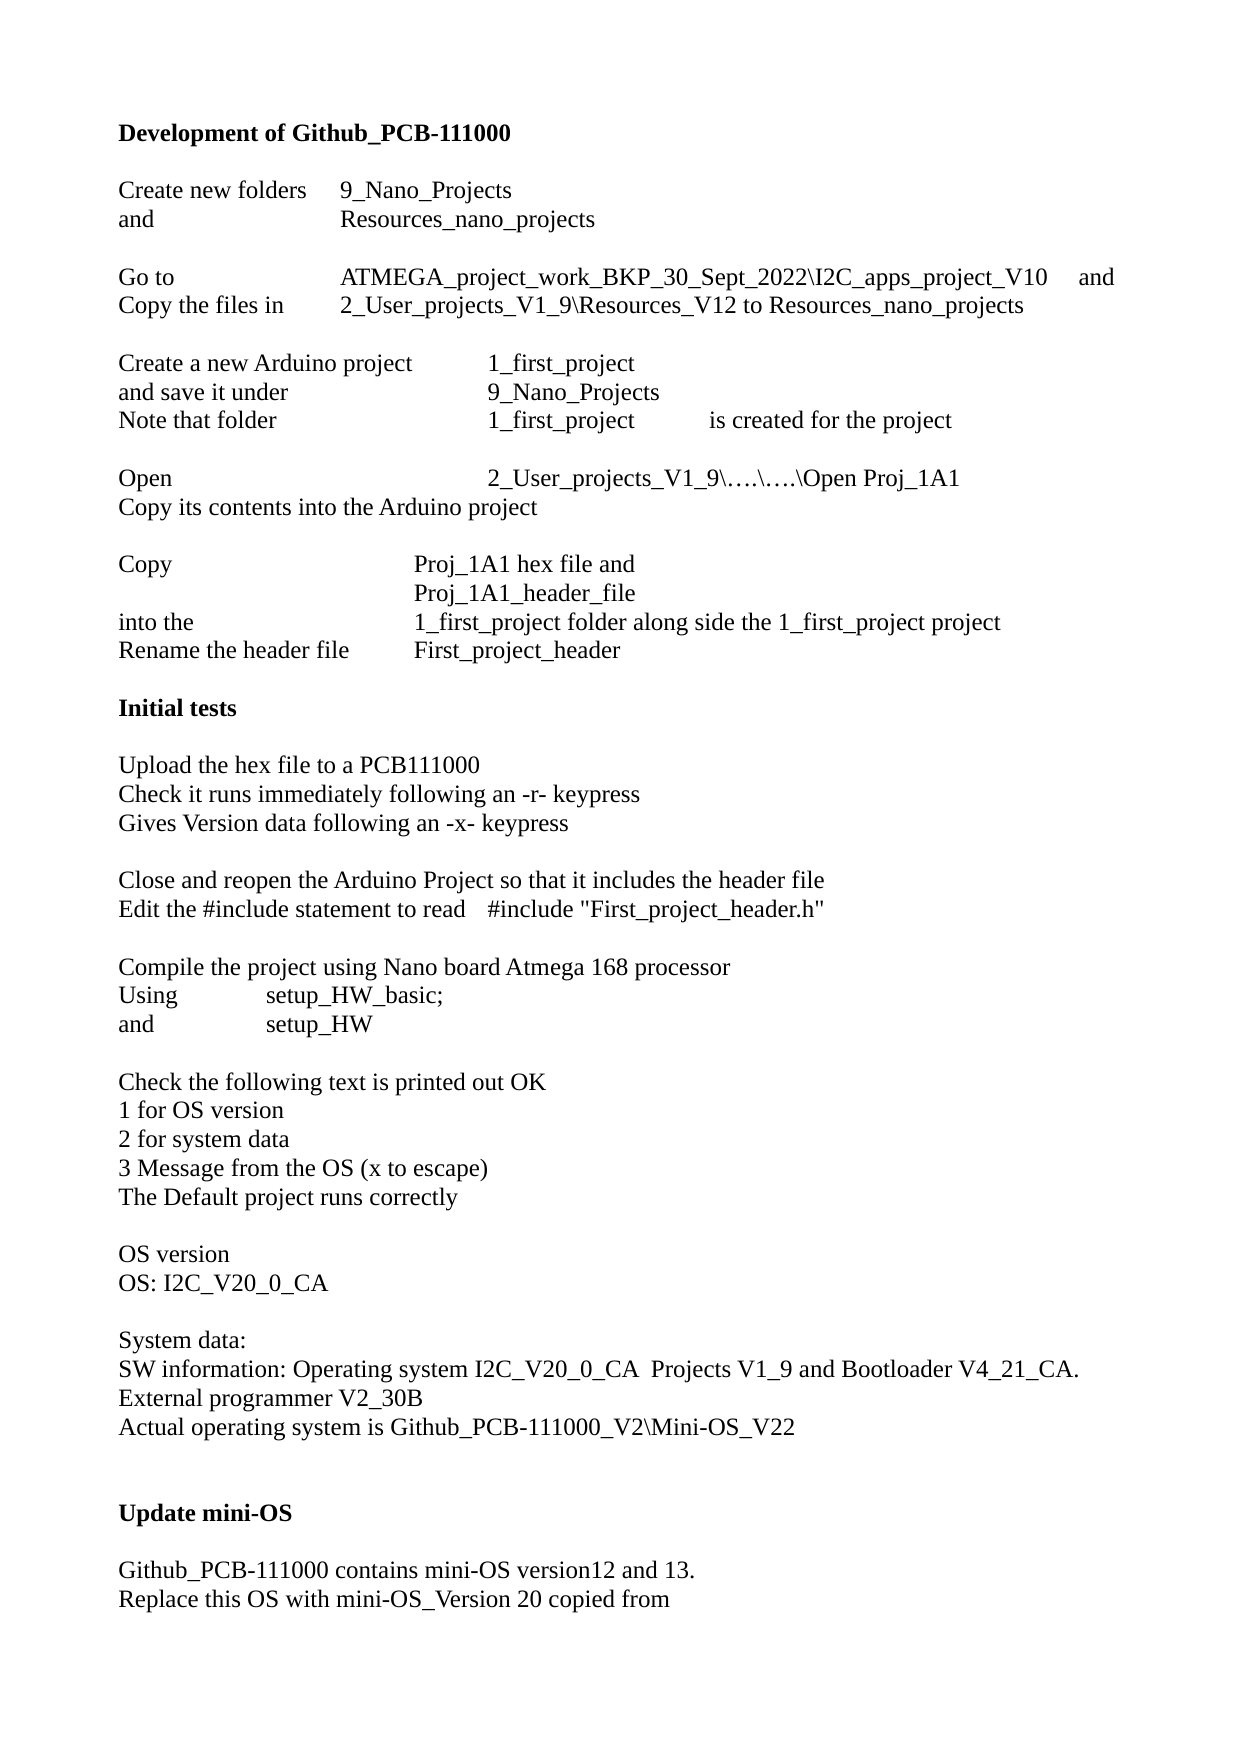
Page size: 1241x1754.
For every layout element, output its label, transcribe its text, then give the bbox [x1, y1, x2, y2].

text Create new folders 9_Nano_Projects [118, 176, 1122, 204]
text System data: [118, 1326, 1122, 1354]
text Using setup_HW_basic; [118, 981, 1122, 1009]
text Edit the #include statement to read #include "First_project_header.h" [118, 894, 1122, 923]
text and Resources_nano_projects [118, 204, 1122, 233]
text and setup_HW [118, 1009, 1122, 1038]
text and save it under 9_Nano_Projects [118, 377, 1122, 406]
text Proj_1A1_header_file [118, 578, 1122, 607]
text Github_PCB-111000 contains mini-OS version12 and 13. [118, 1556, 1122, 1584]
text 2 for system data [118, 1124, 1122, 1153]
text Compile the project using Nano board Atmega 168 processor [118, 952, 1122, 981]
text Note that folder 1_first_project is created for the project [118, 406, 1122, 434]
text Close and reopen the Arduino Project so that it includes the header file [118, 866, 1122, 894]
text Development of Github_PCB-111000 [118, 118, 1122, 147]
text Create a new Arduino project 1_first_project [118, 348, 1122, 377]
text Copy Proj_1A1 hex file and [118, 549, 1122, 578]
text Open 2_User_projects_V1_9\….\….\Open Proj_1A1 [118, 463, 1122, 492]
text SW information: Operating system I2C_V20_0_CA Projects V1_9 and Bootloader V4_21_CA. External programmer V2_30B [118, 1354, 1122, 1412]
text Actual operating system is Github_PCB-111000_V2\Mini-OS_V22 [118, 1412, 1122, 1441]
text Copy the files in 2_User_projects_V1_9\Resources_V12 to Resources_nano_projects [118, 291, 1122, 319]
text Go to ATMEGA_project_work_BKP_30_Sept_2022\I2C_apps_project_V10 and [118, 262, 1122, 291]
text Replace this OS with mini-OS_Version 20 copied from [118, 1584, 1122, 1613]
text 3 Message from the OS (x to escape) [118, 1153, 1122, 1182]
text 1 for OS version [118, 1096, 1122, 1124]
text Upload the hex file to a PCB111000 [118, 751, 1122, 779]
text Gives Version data following an -x- keypress [118, 808, 1122, 837]
text OS version [118, 1239, 1122, 1268]
text Update mini-OS [118, 1498, 1122, 1527]
text into the 1_first_project folder along side the 1_first_project project [118, 607, 1122, 636]
text The Default project runs correctly [118, 1182, 1122, 1211]
text Initial tests [118, 693, 1122, 722]
text Check the following text is printed out OK [118, 1067, 1122, 1096]
text Check it runs immediately following an -r- keypress [118, 779, 1122, 808]
text Copy its contents into the Arduino project [118, 492, 1122, 521]
text Rename the header file First_project_header [118, 636, 1122, 664]
text OS: I2C_V20_0_CA [118, 1268, 1122, 1297]
